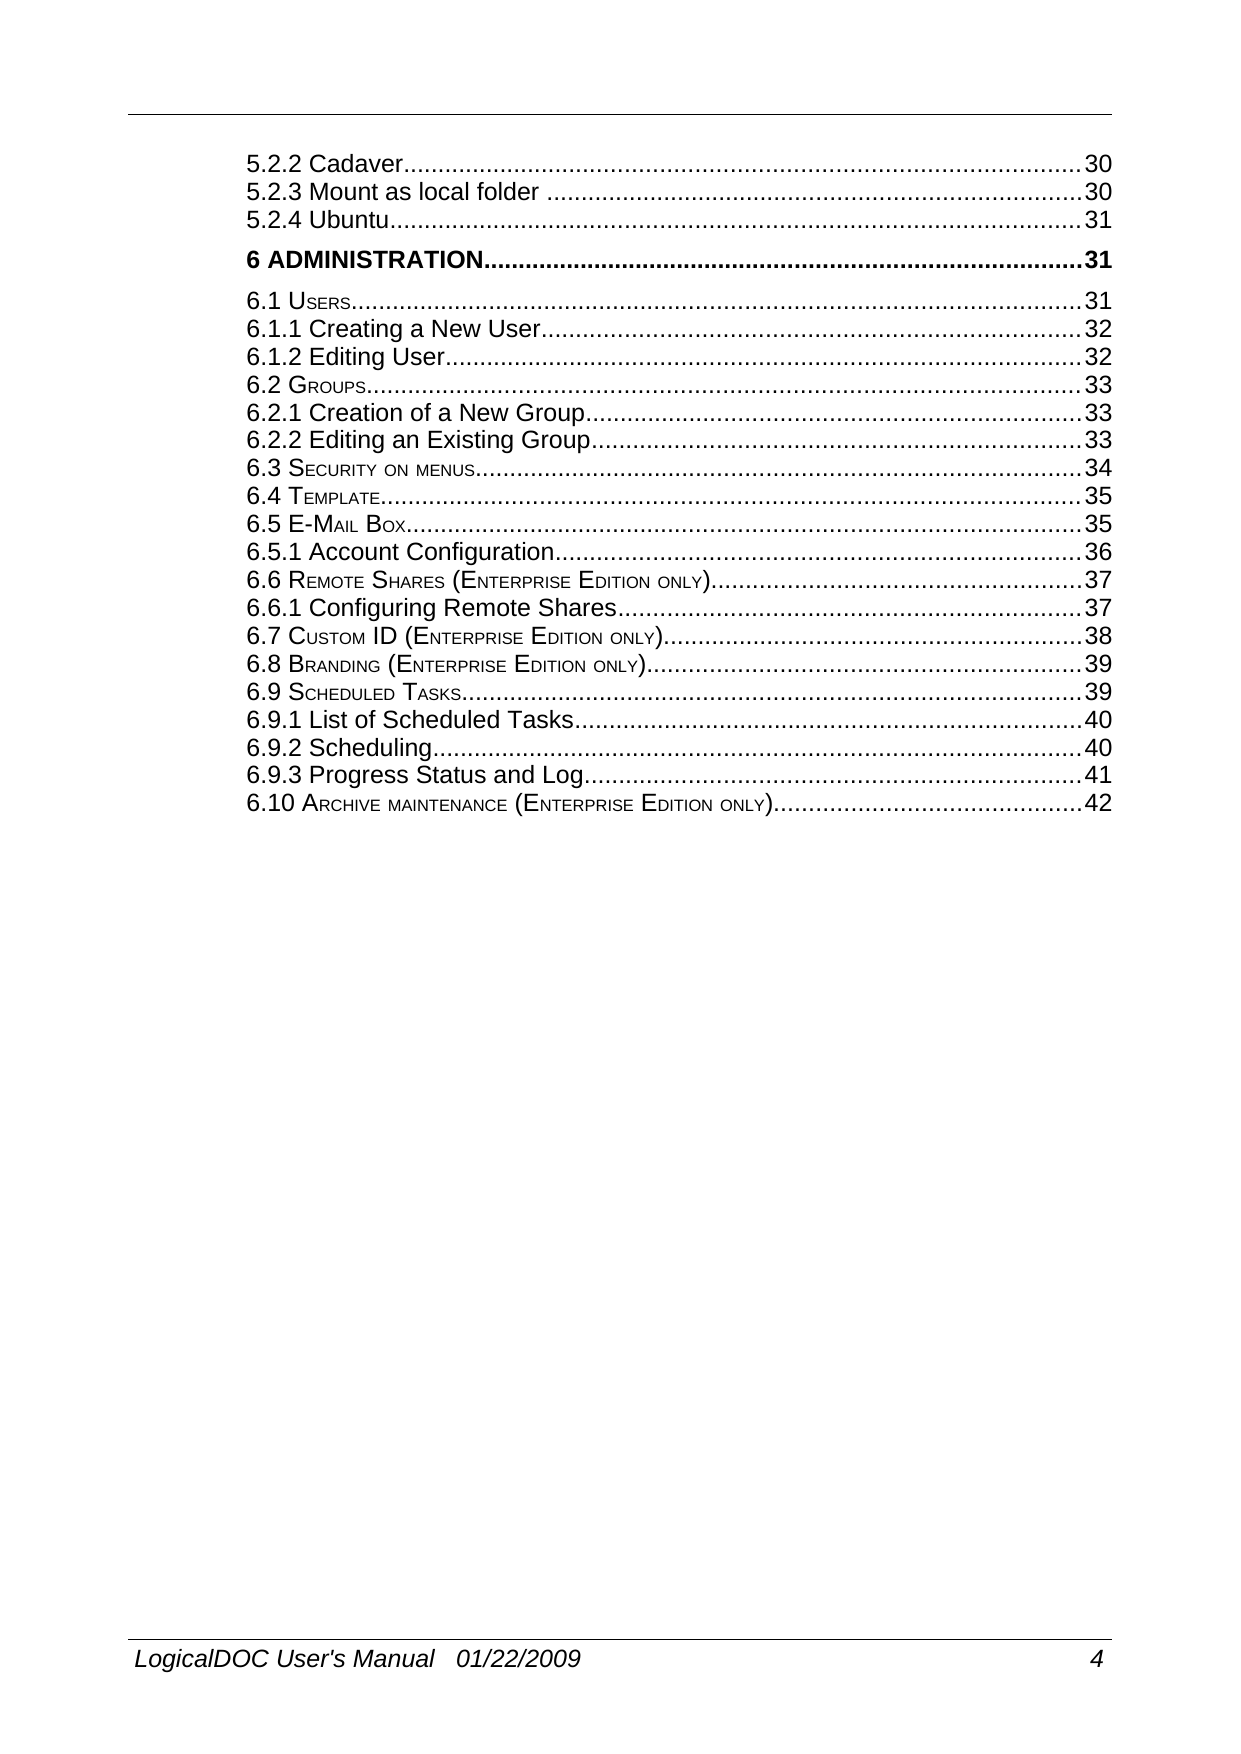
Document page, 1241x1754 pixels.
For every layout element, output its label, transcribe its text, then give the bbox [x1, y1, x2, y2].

text 6.9 Scheduled Tasks 39 [246, 677, 1112, 705]
text 6.1.1 Creating a New User 32 [246, 314, 1112, 342]
text 6.9.3 Progress Status and Log 41 [246, 761, 1112, 789]
text 6.6 Remote Shares (Enterprise Edition only) 37 [246, 566, 1112, 594]
text 6.1 Users 31 [246, 287, 1112, 314]
text 6 Administration 31 [246, 246, 1112, 274]
text 6.9.2 Scheduling 40 [246, 733, 1112, 761]
text 6.7 Custom ID (Enterprise Edition only) 38 [246, 622, 1112, 649]
text 6.1.2 Editing User 32 [246, 342, 1112, 370]
text 6.6.1 Configuring Remote Shares 37 [246, 594, 1112, 622]
text 6.8 Branding (Enterprise Edition only) 39 [246, 649, 1112, 677]
text 6.2.2 Editing an Existing Group 33 [246, 426, 1112, 454]
text 6.2 Groups 33 [246, 370, 1112, 398]
text 5.2.3 Mount as local folder 30 [246, 178, 1112, 206]
text 5.2.4 Ubuntu 31 [246, 206, 1112, 234]
text 6.9.1 List of Scheduled Tasks 40 [246, 705, 1112, 733]
text 5.2.2 Cadaver 30 [246, 150, 1112, 178]
text 6.5.1 Account Configuration 36 [246, 538, 1112, 566]
text 6.5 E-Mail Box 35 [246, 510, 1112, 538]
text 6.2.1 Creation of a New Group 33 [246, 398, 1112, 426]
text 6.4 Template 35 [246, 482, 1112, 510]
text 6.3 Security on menus 34 [246, 454, 1112, 482]
text 6.10 Archive maintenance (Enterprise Edition only) 42 [246, 789, 1112, 817]
